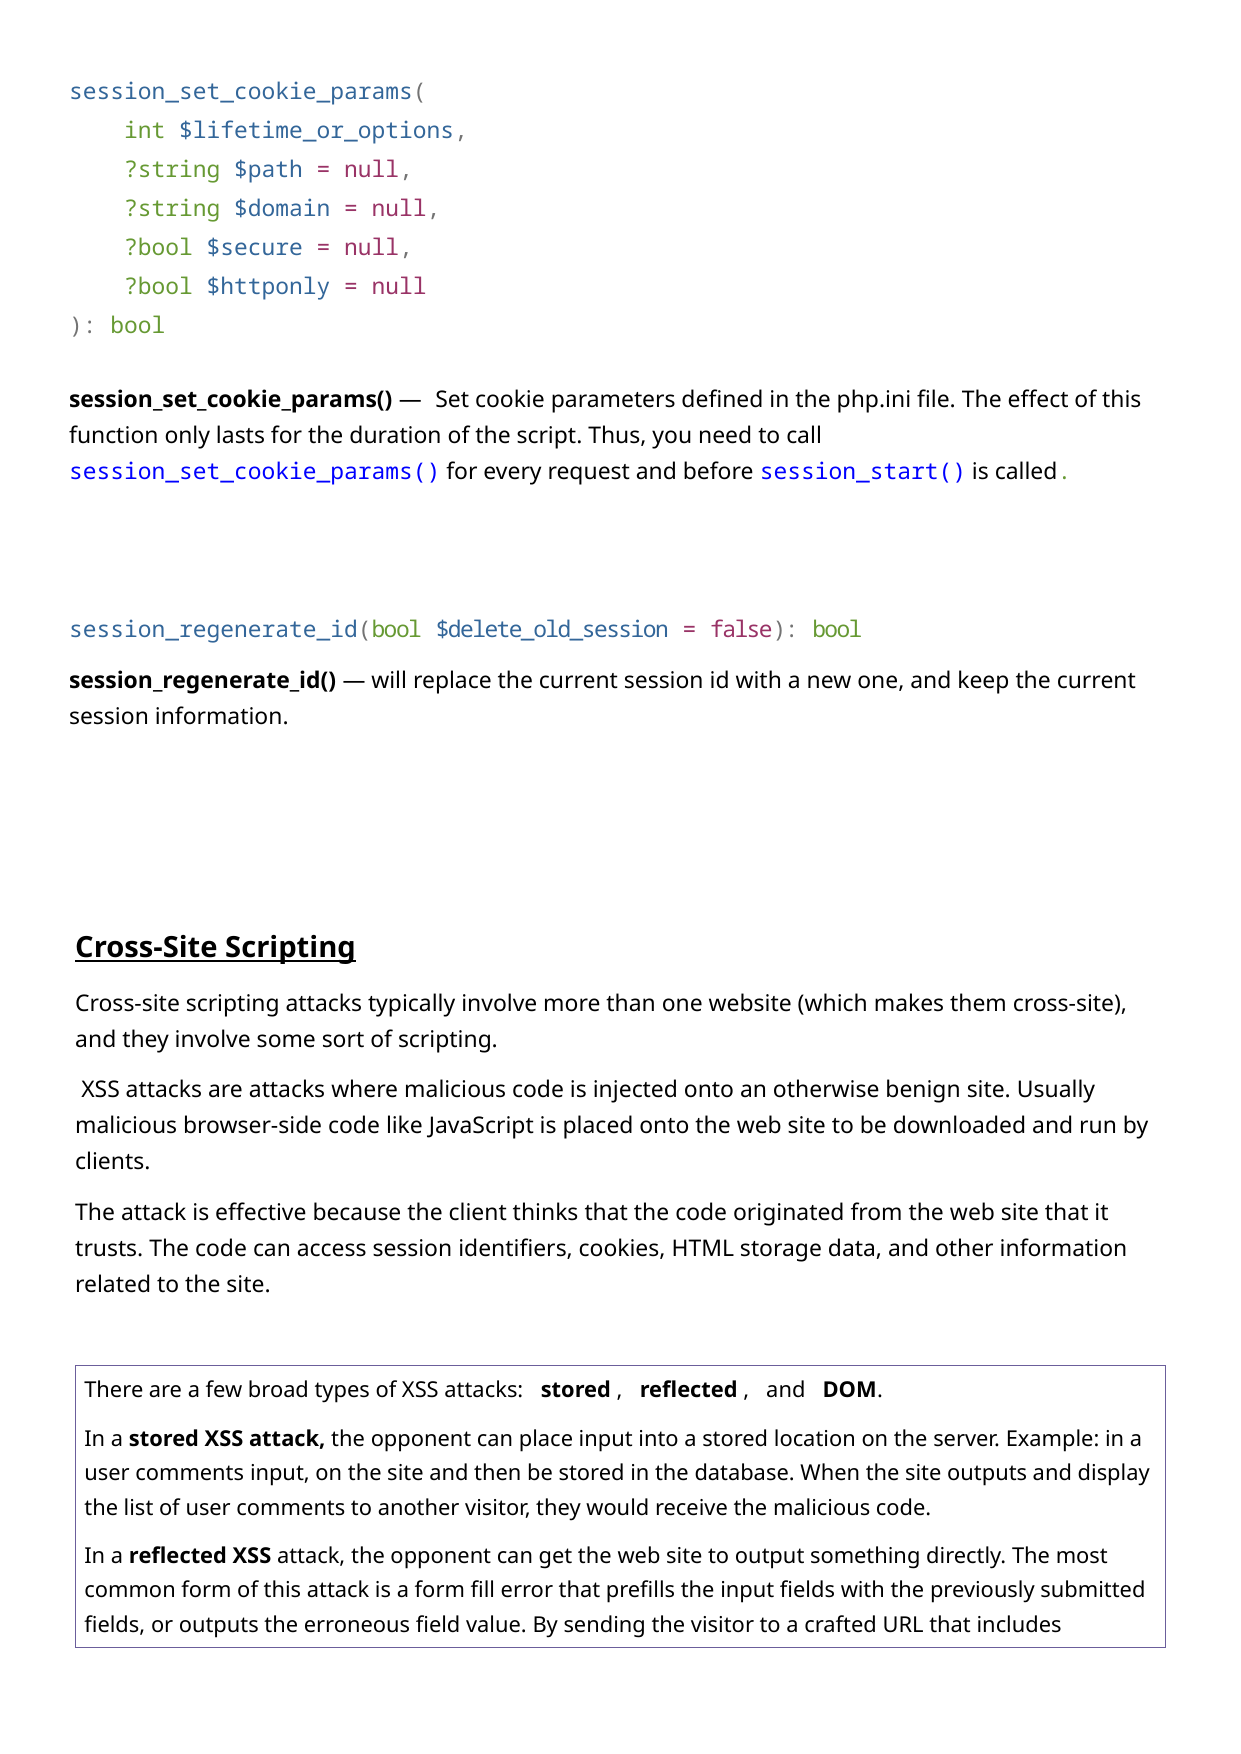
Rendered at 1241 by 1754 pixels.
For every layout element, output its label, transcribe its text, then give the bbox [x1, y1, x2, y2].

text ?bool $secure = null, [69, 231, 1166, 262]
text ): bool [69, 309, 1166, 340]
text There are a few broad types of XSS attacks: stored , reflected , and DOM. [76, 1366, 1165, 1404]
text session_regenerate_id(bool $delete_old_session = false): bool [69, 613, 1166, 644]
text The attack is effective because the client thinks that the code originated from the web site that it trusts. The code can access session identifiers, cookies, HTML storage data, and other information related to the site. [75, 1196, 1166, 1299]
text ?bool $httponly = null [69, 270, 1166, 301]
text Cross-Site Scripting [75, 927, 1166, 966]
text ?string $path = null, [69, 153, 1166, 184]
text int $lifetime_or_options, [69, 114, 1166, 145]
text session_set_cookie_params() — Set cookie parameters defined in the php.ini file. The effect of this function only lasts for the duration of the script. Thus, you need to call session_set_cookie_params() for every request and before session_start() is called. [69, 383, 1166, 486]
text Cross-site scripting attacks typically involve more than one website (which makes them cross-site), and they involve some sort of scripting. [75, 987, 1166, 1054]
text session_set_cookie_params( [69, 75, 1166, 106]
text In a stored XSS attack, the opponent can place input into a stored location on the server. Example: in a user comments input, on the site and then be stored in the database. When the site outputs and display the list of user comments to another visitor, they would receive the malicious code. [76, 1414, 1165, 1521]
text In a reflected XSS attack, the opponent can get the web site to output something directly. The most common form of this attack is a form fill error that prefills the input fields with the previously submitted fields, or outputs the erroneous field value. By sending the visitor to a crafted URL that includes [76, 1531, 1165, 1647]
text ?string $domain = null, [69, 192, 1166, 223]
text XSS attacks are attacks where malicious code is injected onto an otherwise benign site. Usually malicious browser-side code like JavaScript is placed onto the web site to be downloaded and run by clients. [75, 1073, 1166, 1176]
text session_regenerate_id() — will replace the current session id with a new one, and keep the current session information. [69, 664, 1166, 731]
